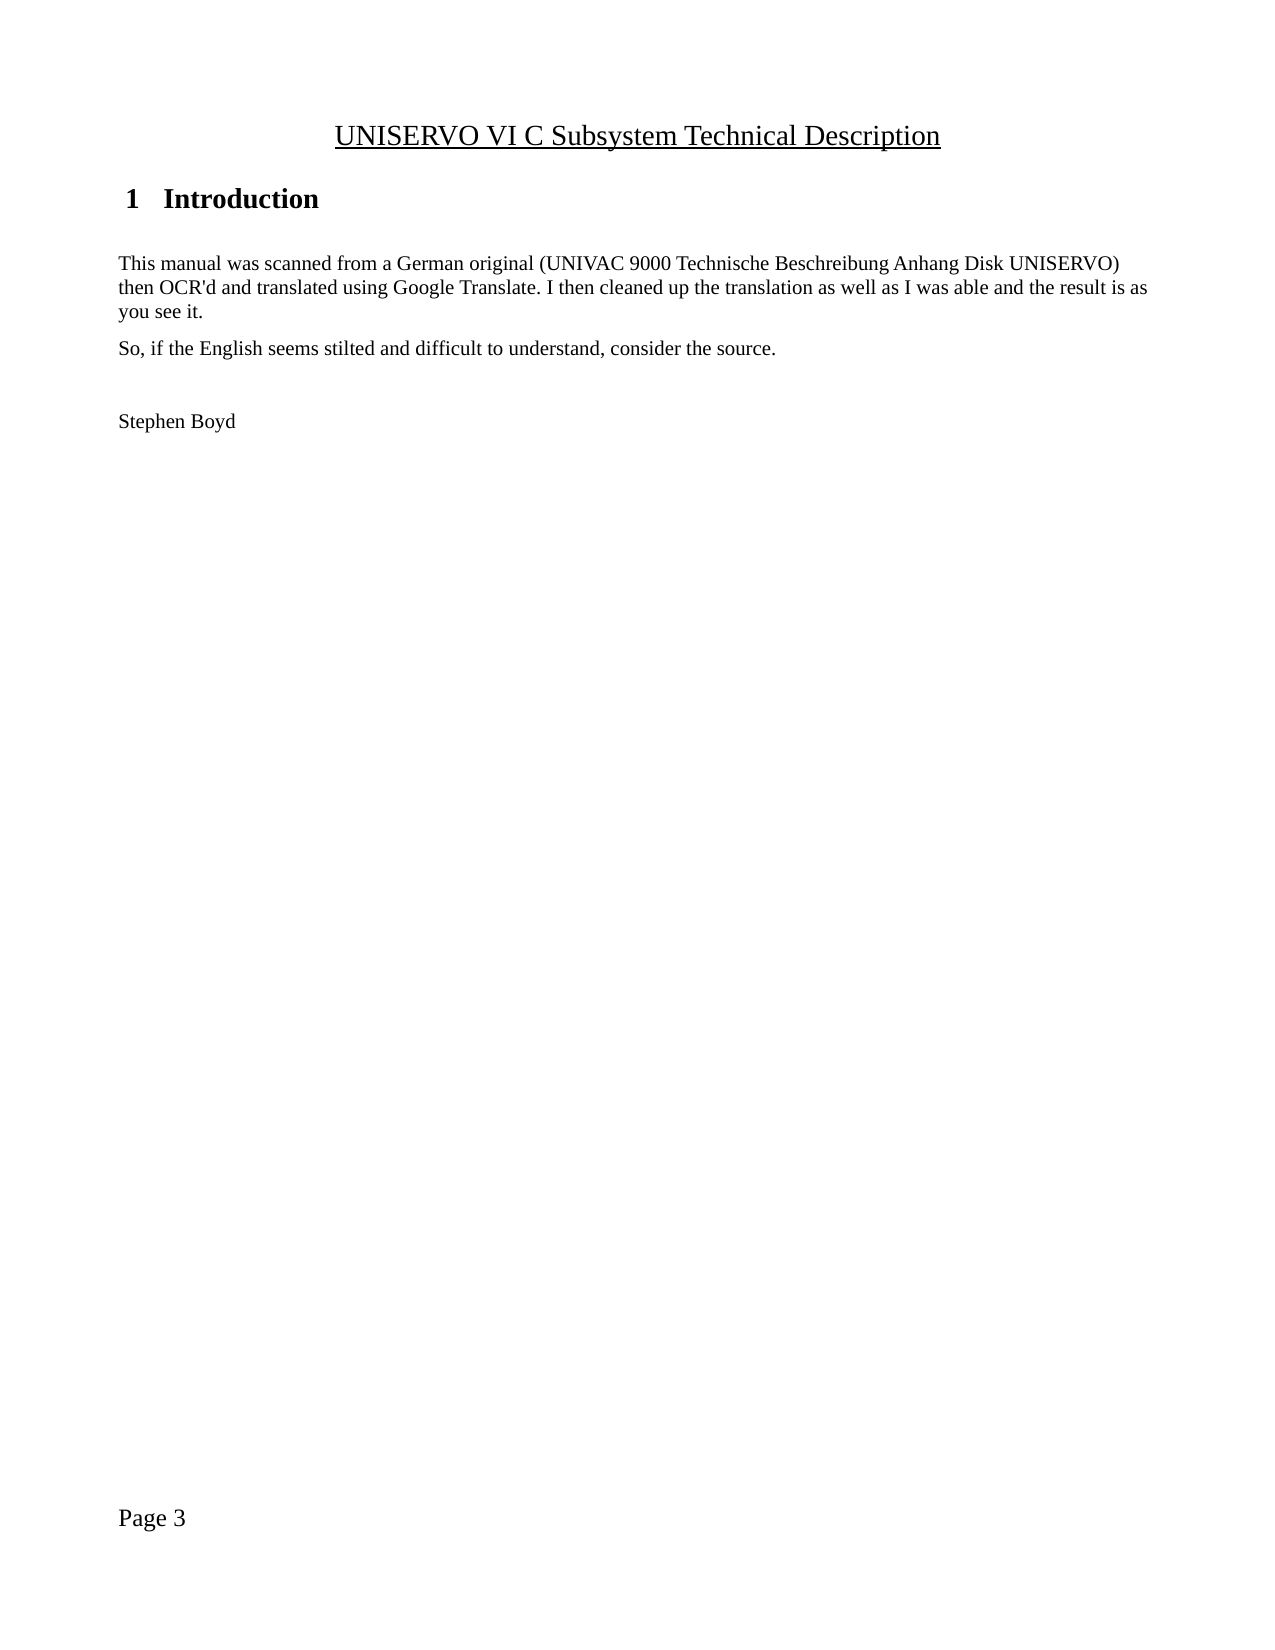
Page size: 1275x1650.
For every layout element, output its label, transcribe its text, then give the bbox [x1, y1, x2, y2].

subtitle Introduction [118, 181, 1157, 214]
text So, if the English seems stilted and difficult to understand, consider the source. [118, 336, 1157, 359]
text This manual was scanned from a German original (UNIVAC 9000 Technische Beschreibung Anhang Disk UNISERVO) then OCR'd and translated using Google Translate. I then cleaned up the translation as well as I was able and the result is as you see it. [118, 251, 1157, 323]
text Stephen Boyd [118, 409, 1157, 433]
